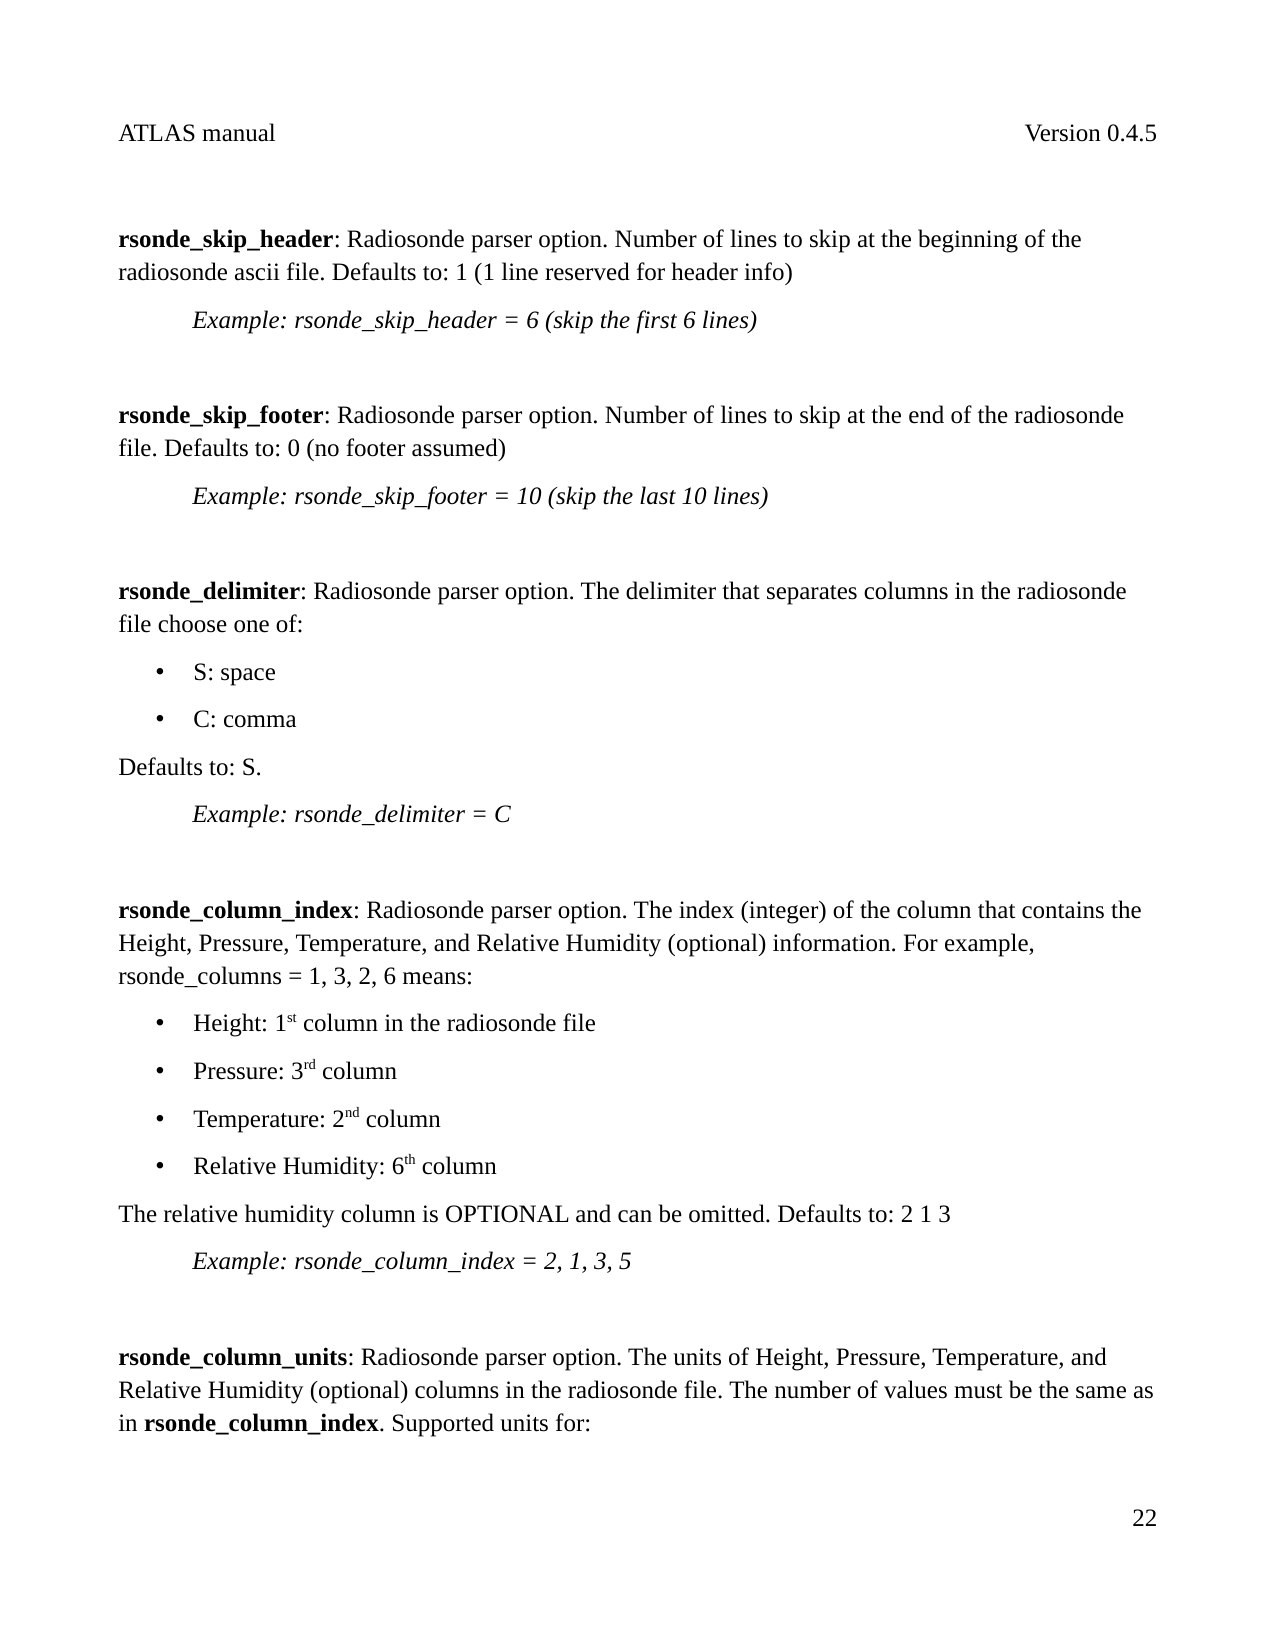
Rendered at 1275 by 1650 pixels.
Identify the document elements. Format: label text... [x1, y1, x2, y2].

text Defaults to: S. [118, 752, 1157, 781]
list C: comma [156, 704, 1157, 733]
text Example: rsonde_column_index = 2, 1, 3, 5 [118, 1246, 1157, 1275]
text rsonde_skip_footer: Radiosonde parser option. Number of lines to skip at the end of the radiosonde file. Defaults to: 0 (no footer assumed) [118, 400, 1157, 462]
list Temperature: 2nd column [156, 1104, 1157, 1132]
text rsonde_skip_header: Radiosonde parser option. Number of lines to skip at the beginning of the radiosonde ascii file. Defaults to: 1 (1 line reserved for header info) [118, 224, 1157, 286]
list Height: 1st column in the radiosonde file [156, 1008, 1157, 1037]
text Example: rsonde_skip_footer = 10 (skip the last 10 lines) [118, 481, 1157, 510]
text rsonde_delimiter: Radiosonde parser option. The delimiter that separates columns in the radiosonde file choose one of: [118, 576, 1157, 638]
text rsonde_column_units: Radiosonde parser option. The units of Height, Pressure, Temperature, and Relative Humidity (optional) columns in the radiosonde file. The number of values must be the same as in rsonde_column_index. Supported units for: [118, 1342, 1157, 1436]
list Pressure: 3rd column [156, 1056, 1157, 1085]
text rsonde_column_index: Radiosonde parser option. The index (integer) of the column that contains the Height, Pressure, Temperature, and Relative Humidity (optional) information. For example, rsonde_columns = 1, 3, 2, 6 means: [118, 895, 1157, 989]
text Example: rsonde_skip_header = 6 (skip the first 6 lines) [118, 305, 1157, 334]
list Relative Humidity: 6th column [156, 1151, 1157, 1180]
text Example: rsonde_delimiter = C [118, 799, 1157, 828]
text The relative humidity column is OPTIONAL and can be omitted. Defaults to: 2 1 3 [118, 1199, 1157, 1228]
list S: space [156, 657, 1157, 686]
